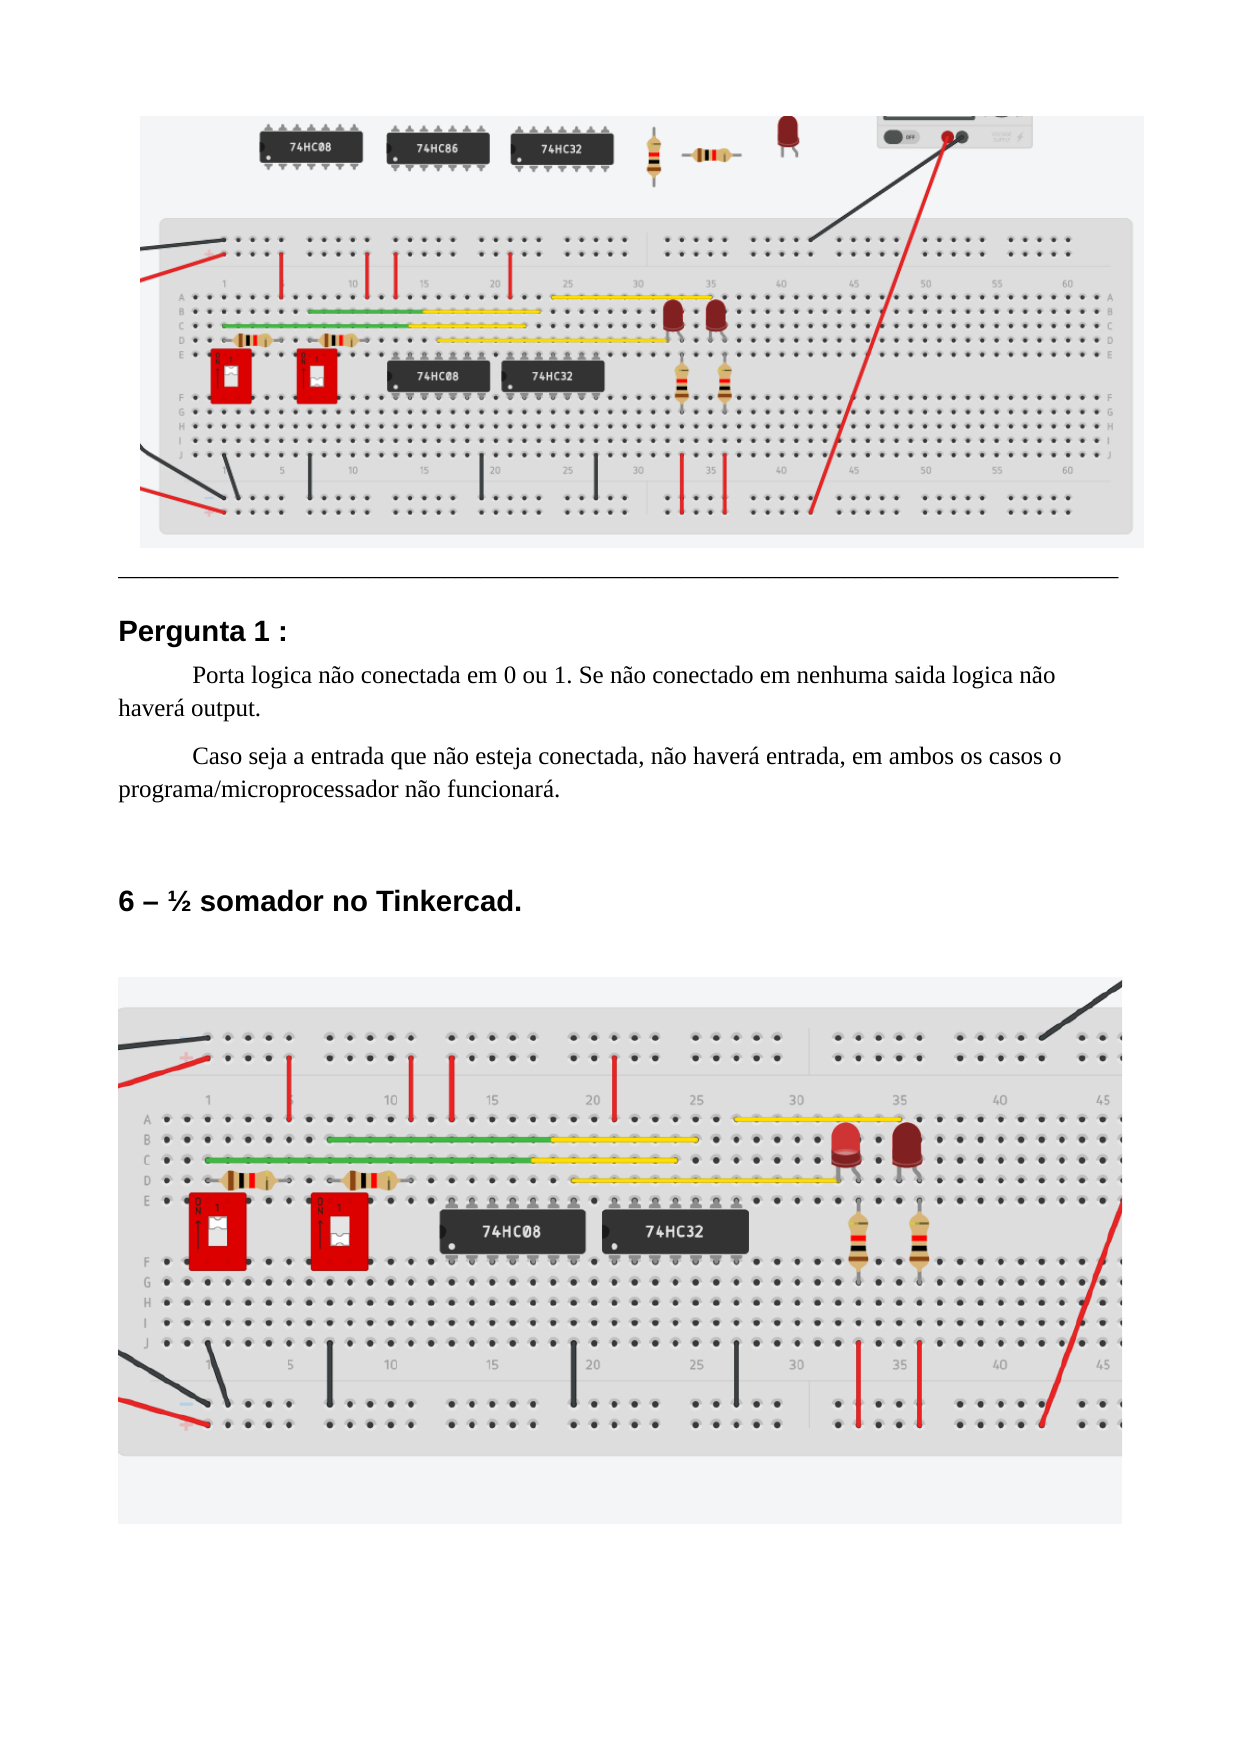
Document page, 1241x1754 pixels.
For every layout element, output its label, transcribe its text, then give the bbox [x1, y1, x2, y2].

text ________________________________________________________________________________ [118, 118, 1122, 580]
subtitle Pergunta 1 : [118, 614, 1122, 648]
picture [140, 116, 1144, 548]
subtitle 6 – ½ somador no Tinkercad. [118, 883, 1122, 917]
text Porta logica não conectada em 0 ou 1. Se não conectado em nenhuma saida logica não haverá output. [118, 660, 1122, 722]
picture [118, 977, 1123, 1524]
text Caso seja a entrada que não esteja conectada, não haverá entrada, em ambos os casos o programa/microprocessador não funcionará. [118, 741, 1122, 802]
